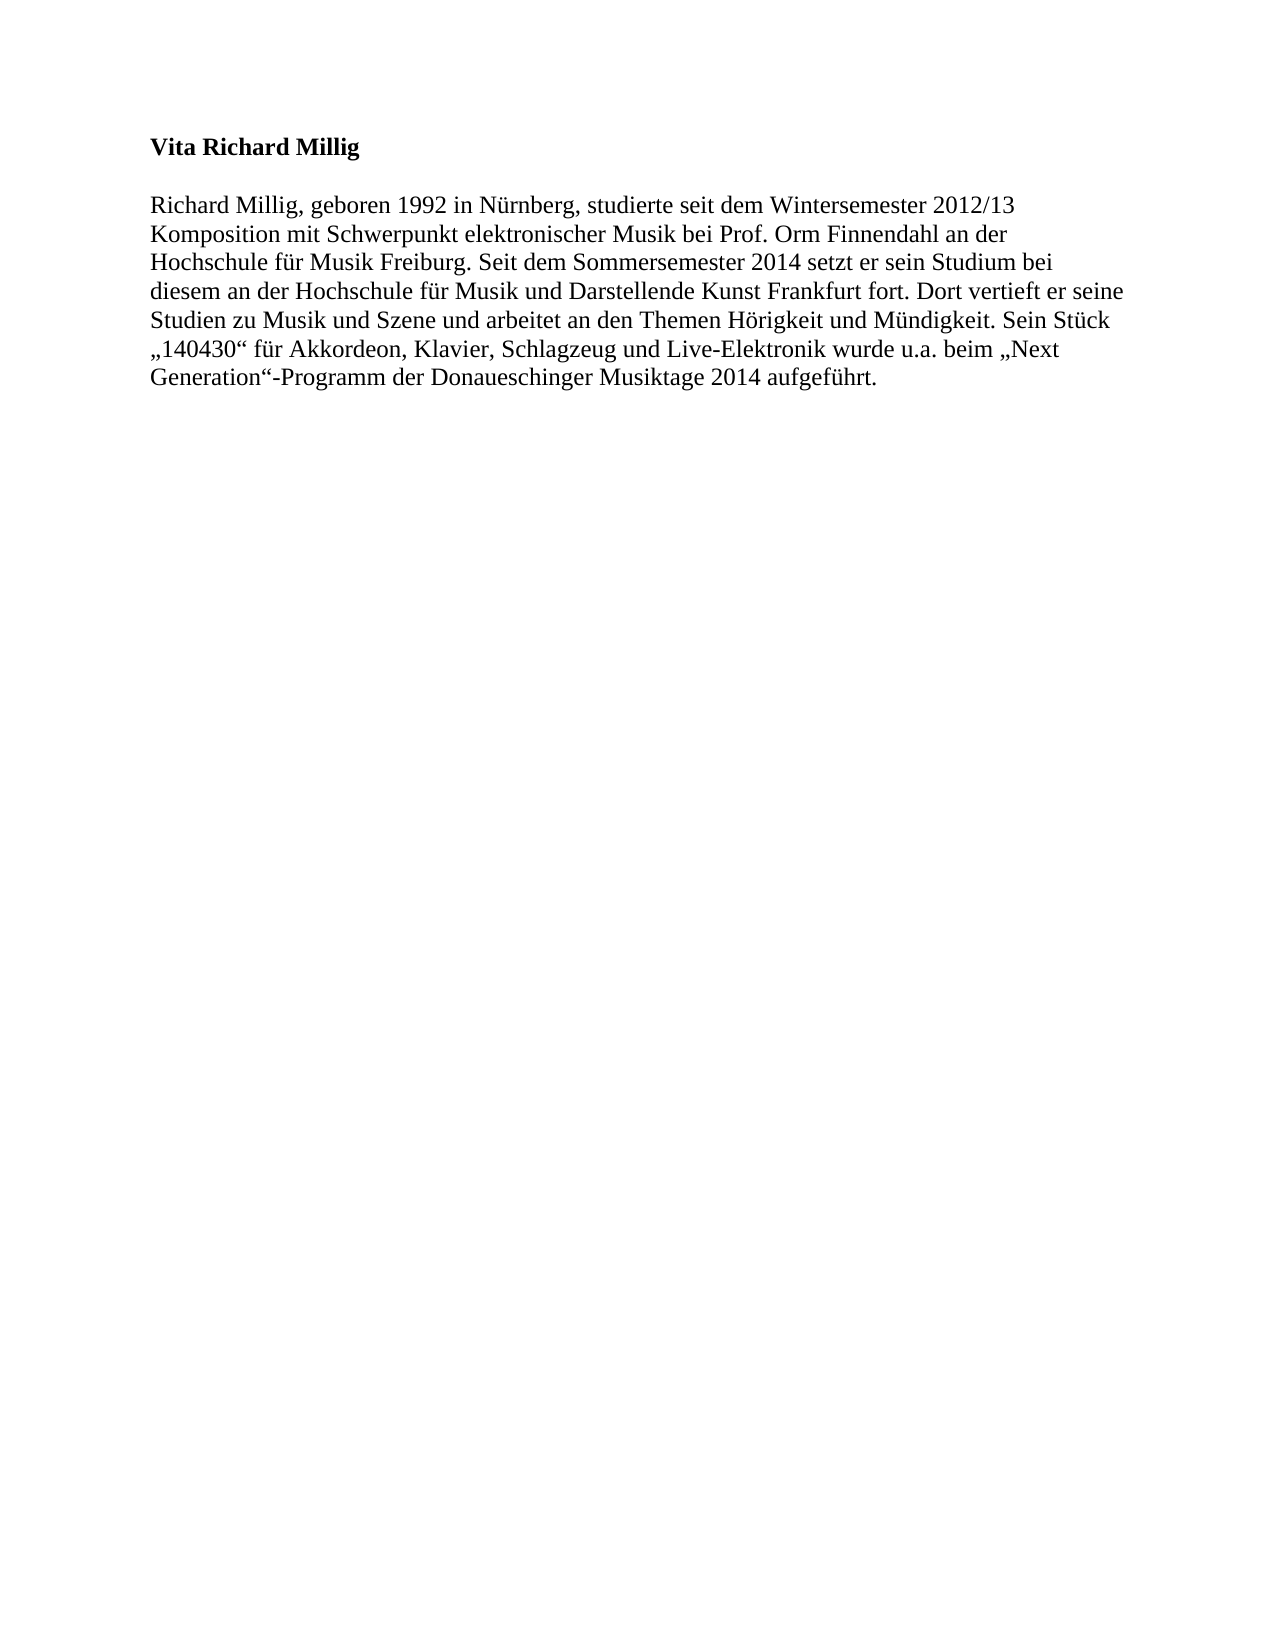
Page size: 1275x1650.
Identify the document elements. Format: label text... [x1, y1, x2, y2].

text Richard Millig, geboren 1992 in Nürnberg, studierte seit dem Wintersemester 2012/13 Komposition mit Schwerpunkt elektronischer Musik bei Prof. Orm Finnendahl an der Hochschule für Musik Freiburg. Seit dem Sommersemester 2014 setzt er sein Studium bei diesem an der Hochschule für Musik und Darstellende Kunst Frankfurt fort. Dort vertieft er seine Studien zu Musik und Szene und arbeitet an den Themen Hörigkeit und Mündigkeit. Sein Stück „140430“ für Akkordeon, Klavier, Schlagzeug und Live-Elektronik wurde u.a. beim „Next Generation“-Programm der Donaueschinger Musiktage 2014 aufgeführt. [150, 190, 1125, 391]
text Vita Richard Millig [150, 132, 1125, 161]
